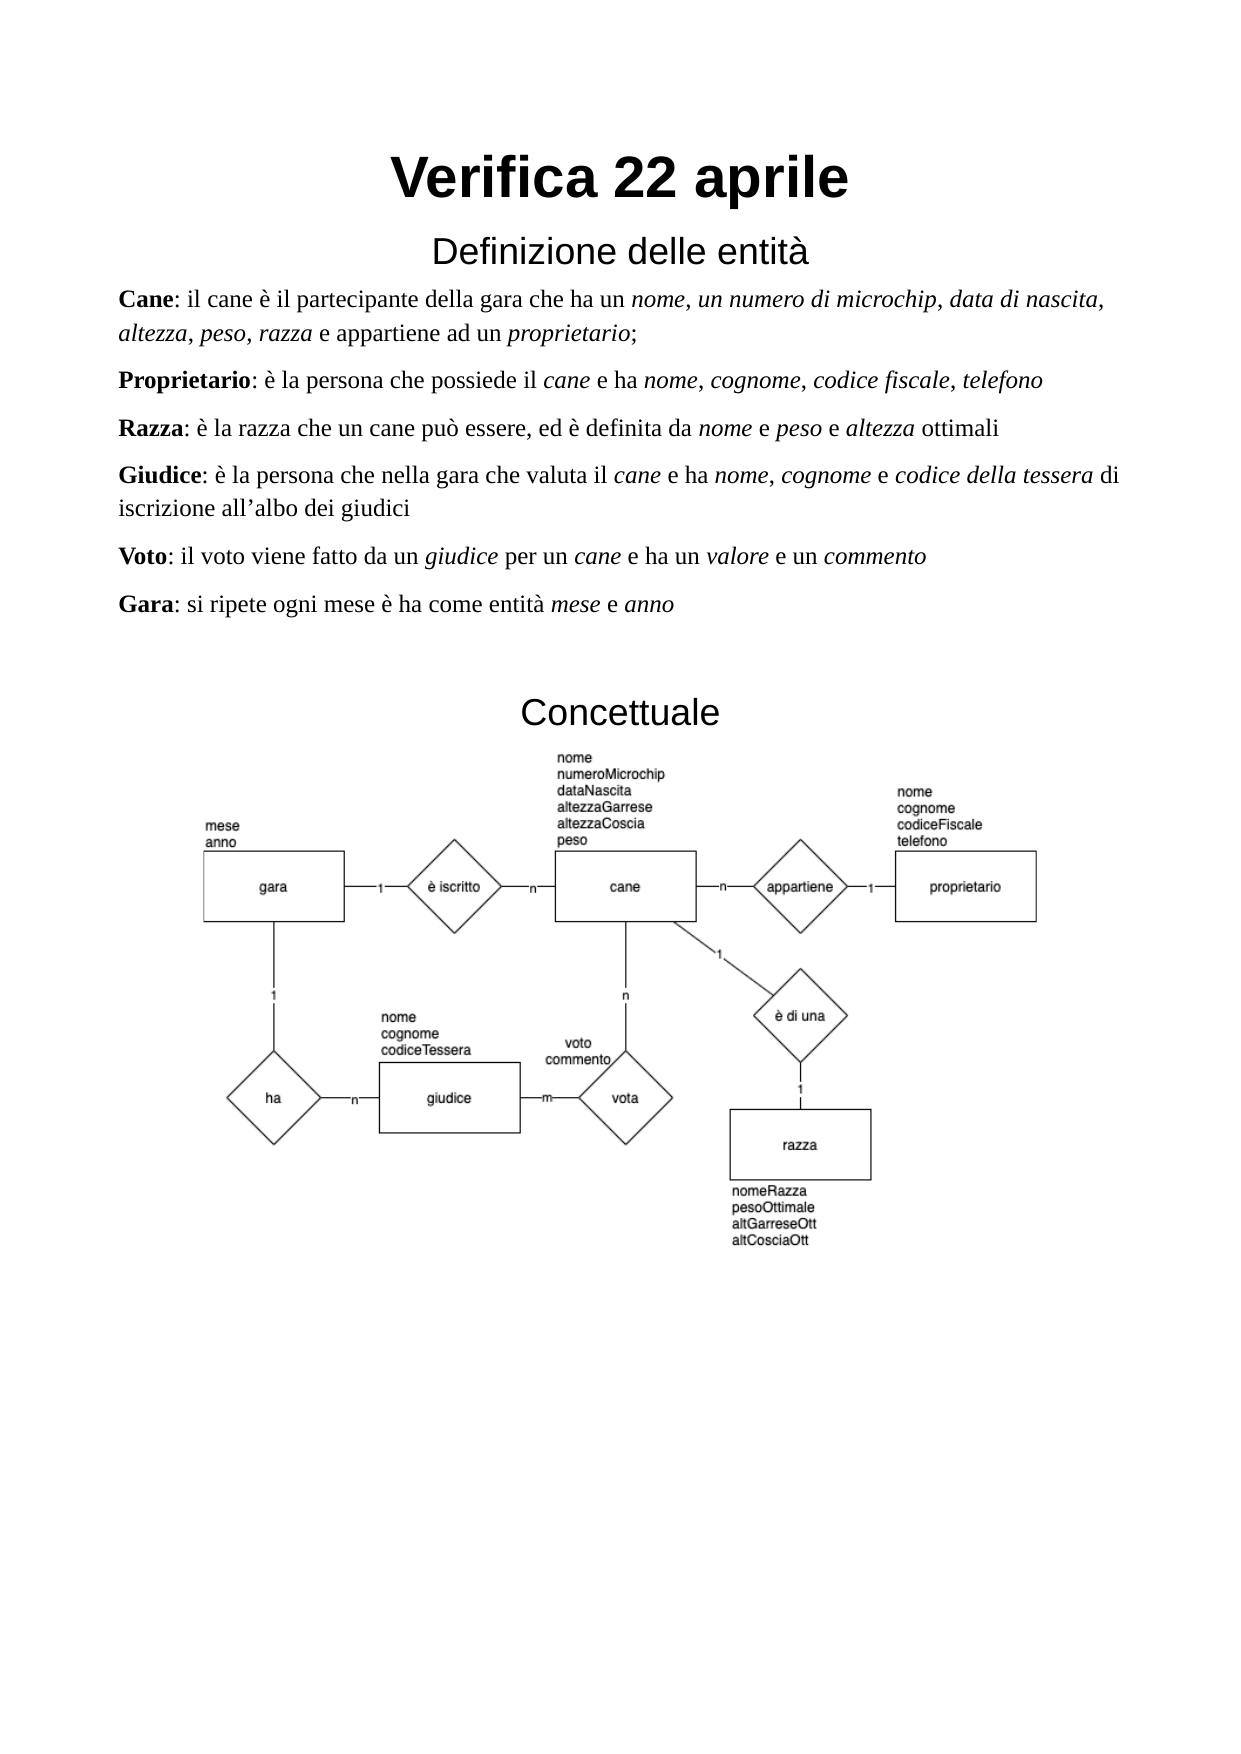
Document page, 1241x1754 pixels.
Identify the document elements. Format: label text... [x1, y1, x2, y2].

title Verifica 22 aprile [118, 143, 1122, 210]
subtitle Definizione delle entità [118, 229, 1122, 272]
text Razza: è la razza che un cane può essere, ed è definita da nome e peso e altezza ottimali [118, 413, 1122, 442]
text Cane: il cane è il partecipante della gara che ha un nome, un numero di microchip, data di nascita, altezza, peso, razza e appartiene ad un proprietario; [118, 284, 1122, 346]
subtitle Concettuale [118, 690, 1122, 733]
text Giudice: è la persona che nella gara che valuta il cane e ha nome, cognome e codice della tessera di iscrizione all’albo dei giudici [118, 460, 1122, 522]
text Voto: il voto viene fatto da un giudice per un cane e ha un valore e un commento [118, 541, 1122, 570]
picture [203, 745, 1037, 1251]
text Proprietario: è la persona che possiede il cane e ha nome, cognome, codice fiscale, telefono [118, 365, 1122, 394]
text Gara: si ripete ogni mese è ha come entità mese e anno [118, 589, 1122, 617]
